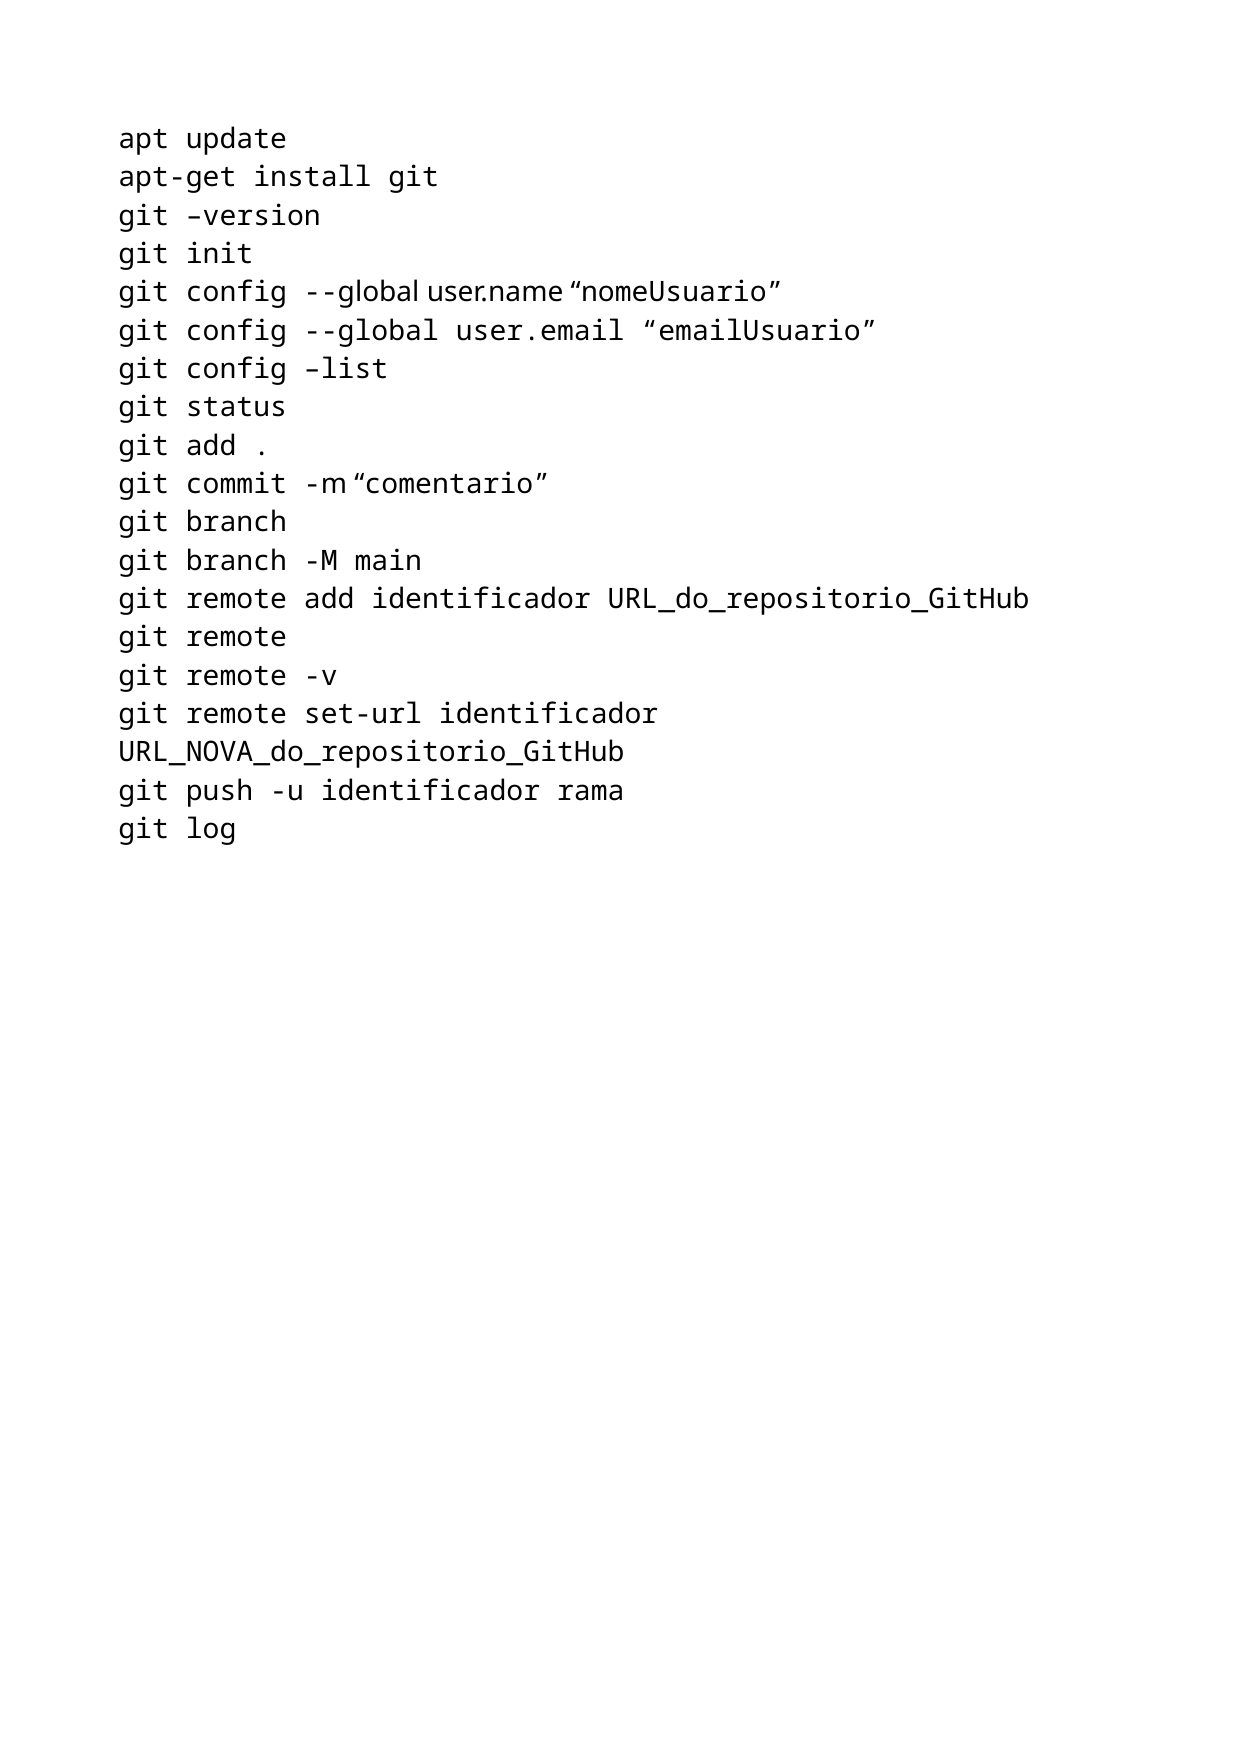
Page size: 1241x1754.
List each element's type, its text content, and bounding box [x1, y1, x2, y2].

text git config –list [118, 348, 1122, 386]
text apt update [118, 118, 1122, 156]
text git remote add identificador URL_do_repositorio_GitHub [118, 578, 1122, 616]
text git branch -M main [118, 540, 1122, 578]
text git status [118, 386, 1122, 425]
text git push -u identificador rama [118, 770, 1122, 808]
text git config --global user.email “emailUsuario” [118, 310, 1122, 348]
text git config --global user.name “nomeUsuario” [118, 271, 1122, 310]
text git –version [118, 195, 1122, 233]
text git init [118, 233, 1122, 271]
text apt-get install git [118, 156, 1122, 195]
text git remote -v [118, 655, 1122, 693]
text git log [118, 808, 1122, 846]
text git branch [118, 501, 1122, 540]
text git remote [118, 616, 1122, 655]
text git commit -m “comentario” [118, 463, 1122, 501]
text git remote set-url identificador URL_NOVA_do_repositorio_GitHub [118, 693, 1122, 770]
text git add . [118, 425, 1122, 463]
